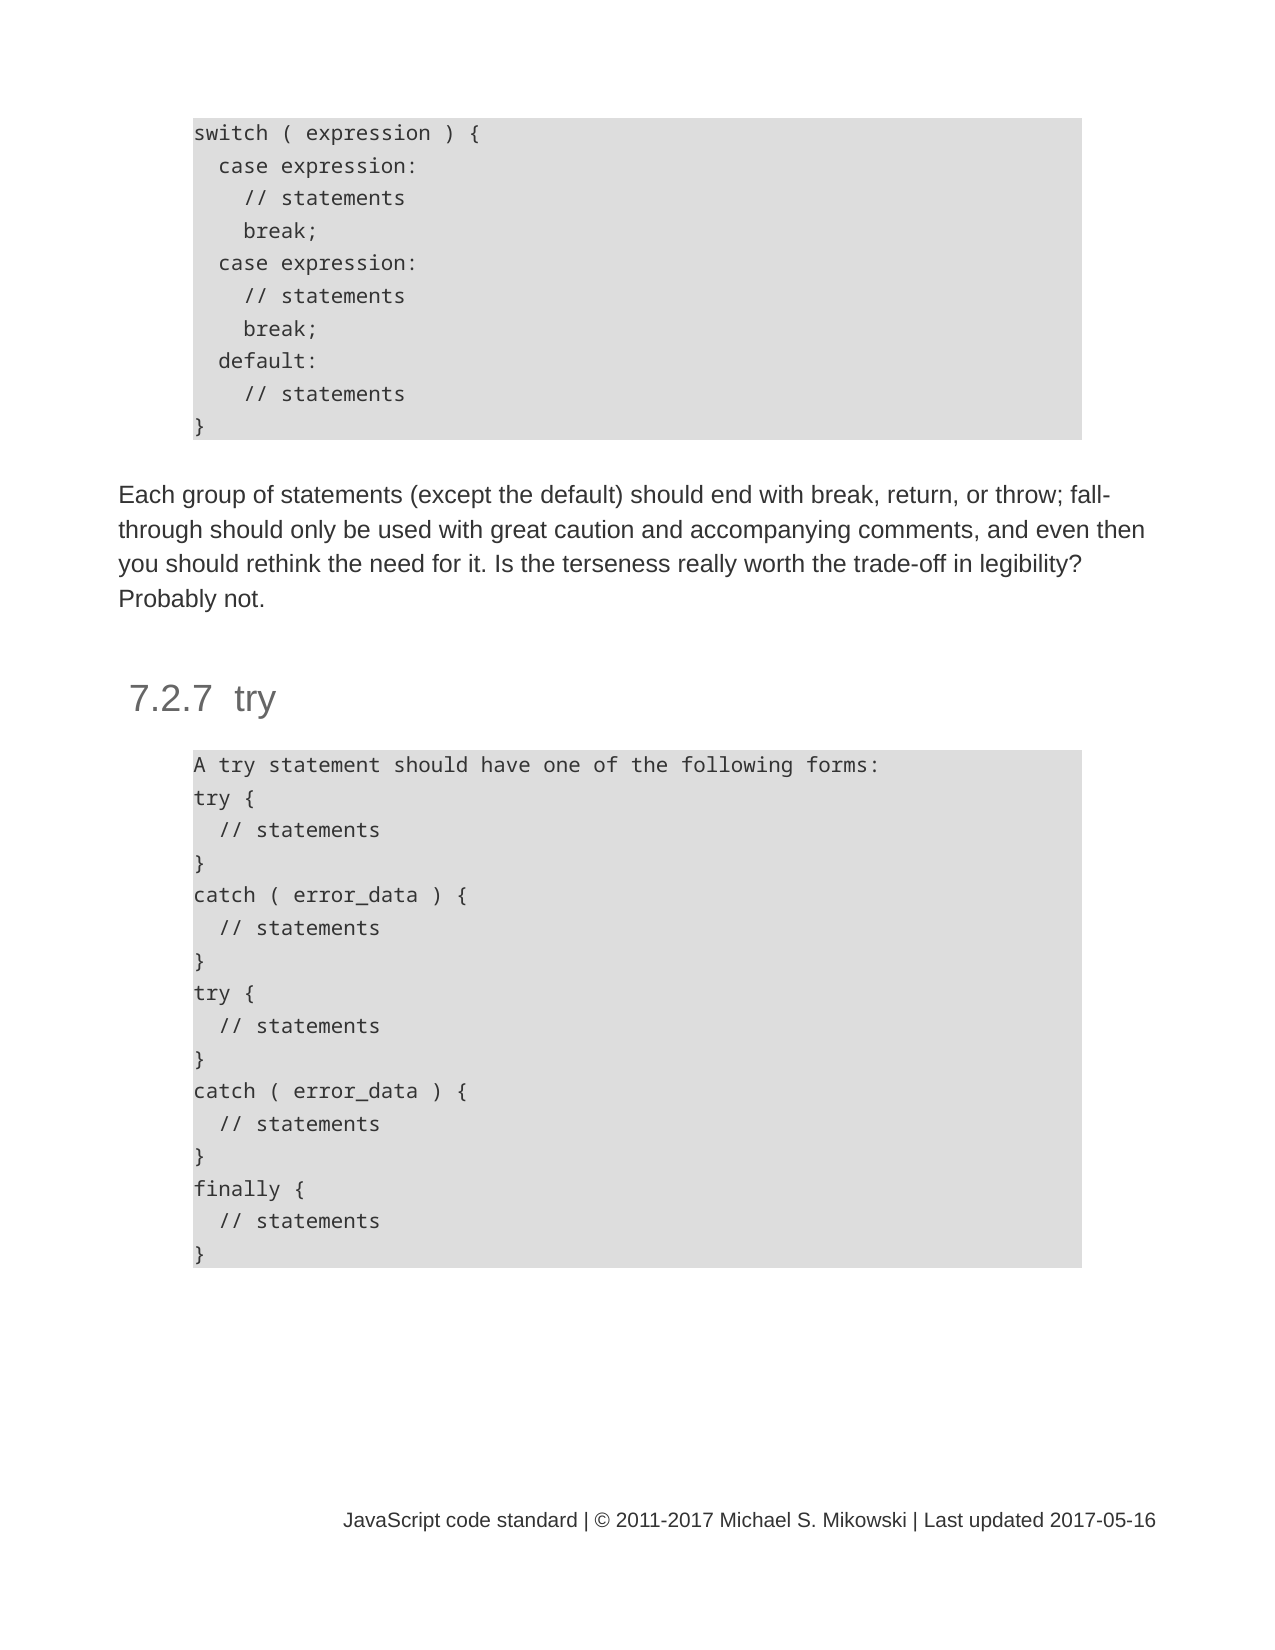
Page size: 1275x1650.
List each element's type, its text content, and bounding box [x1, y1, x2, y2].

text // statements [193, 183, 1082, 212]
text catch ( error_data ) { [193, 1076, 1082, 1105]
text Each group of statements (except the default) should end with break, return, or throw; fall-through should only be used with great caution and accompanying comments, and even then you should rethink the need for it. Is the terseness really worth the trade-off in legibility? Probably not. [118, 480, 1157, 612]
text A try statement should have one of the following forms: [193, 750, 1082, 779]
text // statements [193, 281, 1082, 309]
text // statements [193, 1011, 1082, 1039]
text switch ( expression ) { [193, 118, 1082, 147]
text // statements [193, 1207, 1082, 1235]
text default: [193, 346, 1082, 375]
text case expression: [193, 151, 1082, 179]
text finally { [193, 1174, 1082, 1202]
text } [193, 1239, 1082, 1268]
text catch ( error_data ) { [193, 881, 1082, 909]
text break; [193, 216, 1082, 244]
text case expression: [193, 248, 1082, 277]
text // statements [193, 815, 1082, 844]
text } [193, 412, 1082, 440]
text } [193, 946, 1082, 974]
text // statements [193, 913, 1082, 942]
text // statements [193, 379, 1082, 407]
text } [193, 1044, 1082, 1072]
text } [193, 848, 1082, 876]
text break; [193, 314, 1082, 342]
text } [193, 1141, 1082, 1170]
text // statements [193, 1109, 1082, 1137]
subtitle try [118, 676, 1157, 720]
text try { [193, 978, 1082, 1007]
text try { [193, 783, 1082, 811]
